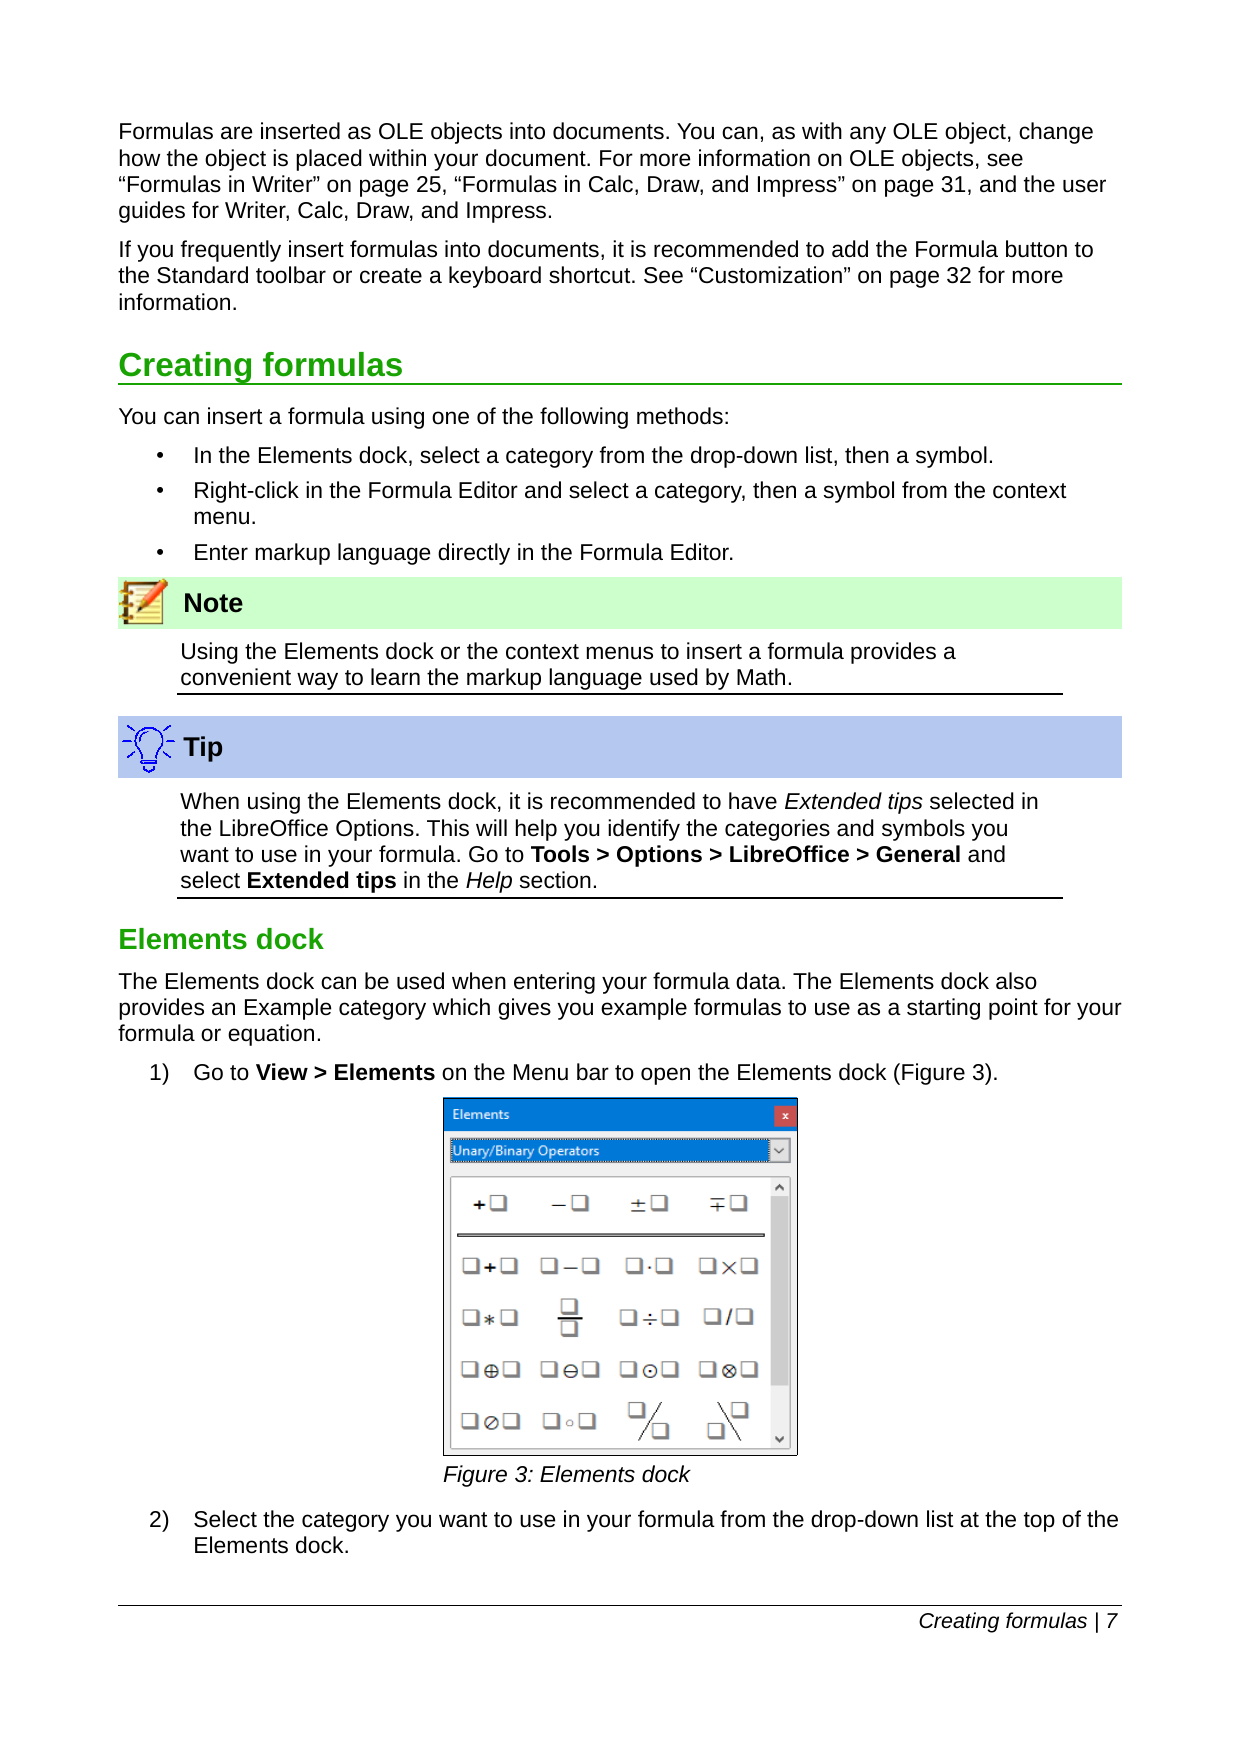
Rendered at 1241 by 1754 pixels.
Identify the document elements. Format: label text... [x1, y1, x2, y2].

subtitle Creating formulas [118, 344, 1122, 383]
text Figure 3: Elements dock [443, 1456, 797, 1488]
text You can insert a formula using one of the following methods: [118, 403, 1122, 429]
list In the Elements dock, select a category from the drop-down list, then a symbol. [156, 442, 1122, 468]
list Enter markup language directly in the Formula Editor. [156, 538, 1122, 565]
list Select the category you want to use in your formula from the drop-down list at the top of the Elements dock. [169, 1506, 1122, 1558]
text The Elements dock can be used when entering your formula data. The Elements dock also provides an Example category which gives you example formulas to use as a starting point for your formula or equation. [118, 968, 1122, 1047]
text Using the Elements dock or the context menus to insert a formula provides a convenient way to learn the markup language used by Math. [177, 634, 1063, 693]
picture [444, 1099, 797, 1455]
subtitle Elements dock [118, 922, 1122, 956]
list Right-click in the Formula Editor and select a category, then a symbol from the context menu. [156, 477, 1122, 529]
subtitle Note [118, 577, 1122, 629]
subtitle Tip [118, 716, 1122, 778]
text Formulas are inserted as OLE objects into documents. You can, as with any OLE object, change how the object is placed within your document. For more information on OLE objects, see “Formulas in Writer” on page 25, “Formulas in Calc, Draw, and Impress” on page 31, and the user guides for Writer, Calc, Draw, and Impress. [118, 118, 1122, 223]
picture [119, 717, 179, 777]
text When using the Elements dock, it is recommended to have Extended tips selected in the LibreOffice Options. This will help you identify the categories and symbols you want to use in your formula. Go to Tools > Options > LibreOffice > General and select Extended tips in the Help section. [177, 785, 1063, 897]
list Go to View > Elements on the Menu bar to open the Elements dock (Figure 3). [169, 1059, 1122, 1086]
picture [119, 577, 170, 628]
text If you frequently insert formulas into documents, it is recommended to add the Formula button to the Standard toolbar or create a keyboard shortcut. See “Customization” on page 32 for more information. [118, 236, 1122, 315]
